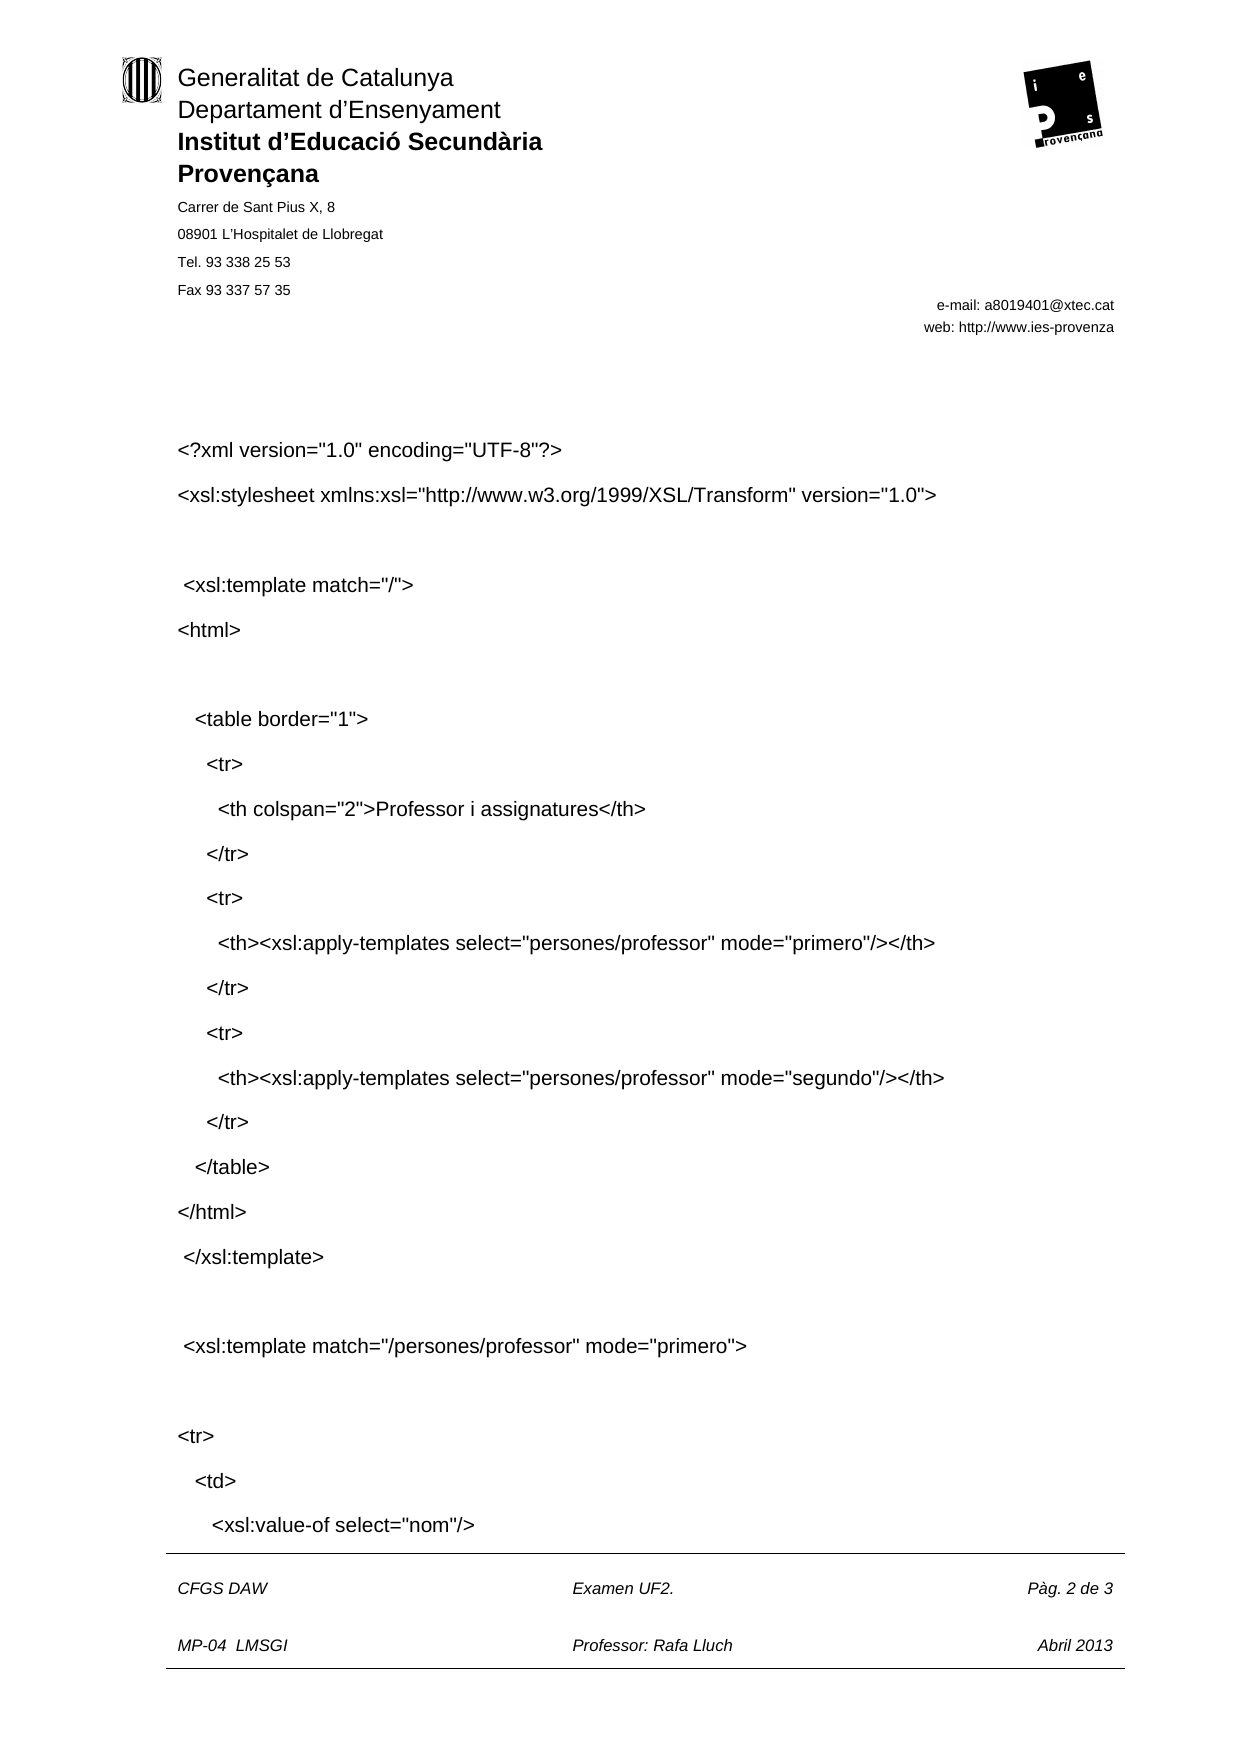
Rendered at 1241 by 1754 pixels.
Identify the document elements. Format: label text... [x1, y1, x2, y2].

text <tr> [177, 752, 1122, 776]
text <tr> [177, 886, 1122, 910]
text <tr> [177, 1424, 1122, 1448]
text </tr> [177, 1110, 1122, 1134]
text <th><xsl:apply-templates select="persones/professor" mode="primero"/></th> [177, 931, 1122, 955]
text <th colspan="2">Professor i assignatures</th> [177, 797, 1122, 821]
text <xsl:template match="/"> [177, 573, 1122, 597]
picture [1022, 58, 1105, 149]
text <tr> [177, 1021, 1122, 1044]
text <td> [177, 1468, 1122, 1492]
text </tr> [177, 841, 1122, 865]
text <?xml version="1.0" encoding="UTF-8"?> [177, 438, 1122, 462]
text <xsl:stylesheet xmlns:xsl="http://www.w3.org/1999/XSL/Transform" version="1.0"> [177, 483, 1122, 507]
text <xsl:template match="/persones/professor" mode="primero"> [177, 1334, 1122, 1358]
text <html> [177, 617, 1122, 641]
text <th><xsl:apply-templates select="persones/professor" mode="segundo"/></th> [177, 1065, 1122, 1089]
text </xsl:template> [177, 1244, 1122, 1268]
text <table border="1"> [177, 707, 1122, 731]
text <xsl:value-of select="nom"/> [177, 1513, 1122, 1537]
text </html> [177, 1200, 1122, 1224]
text </tr> [177, 976, 1122, 1000]
picture [122, 57, 162, 103]
text </table> [177, 1155, 1122, 1179]
